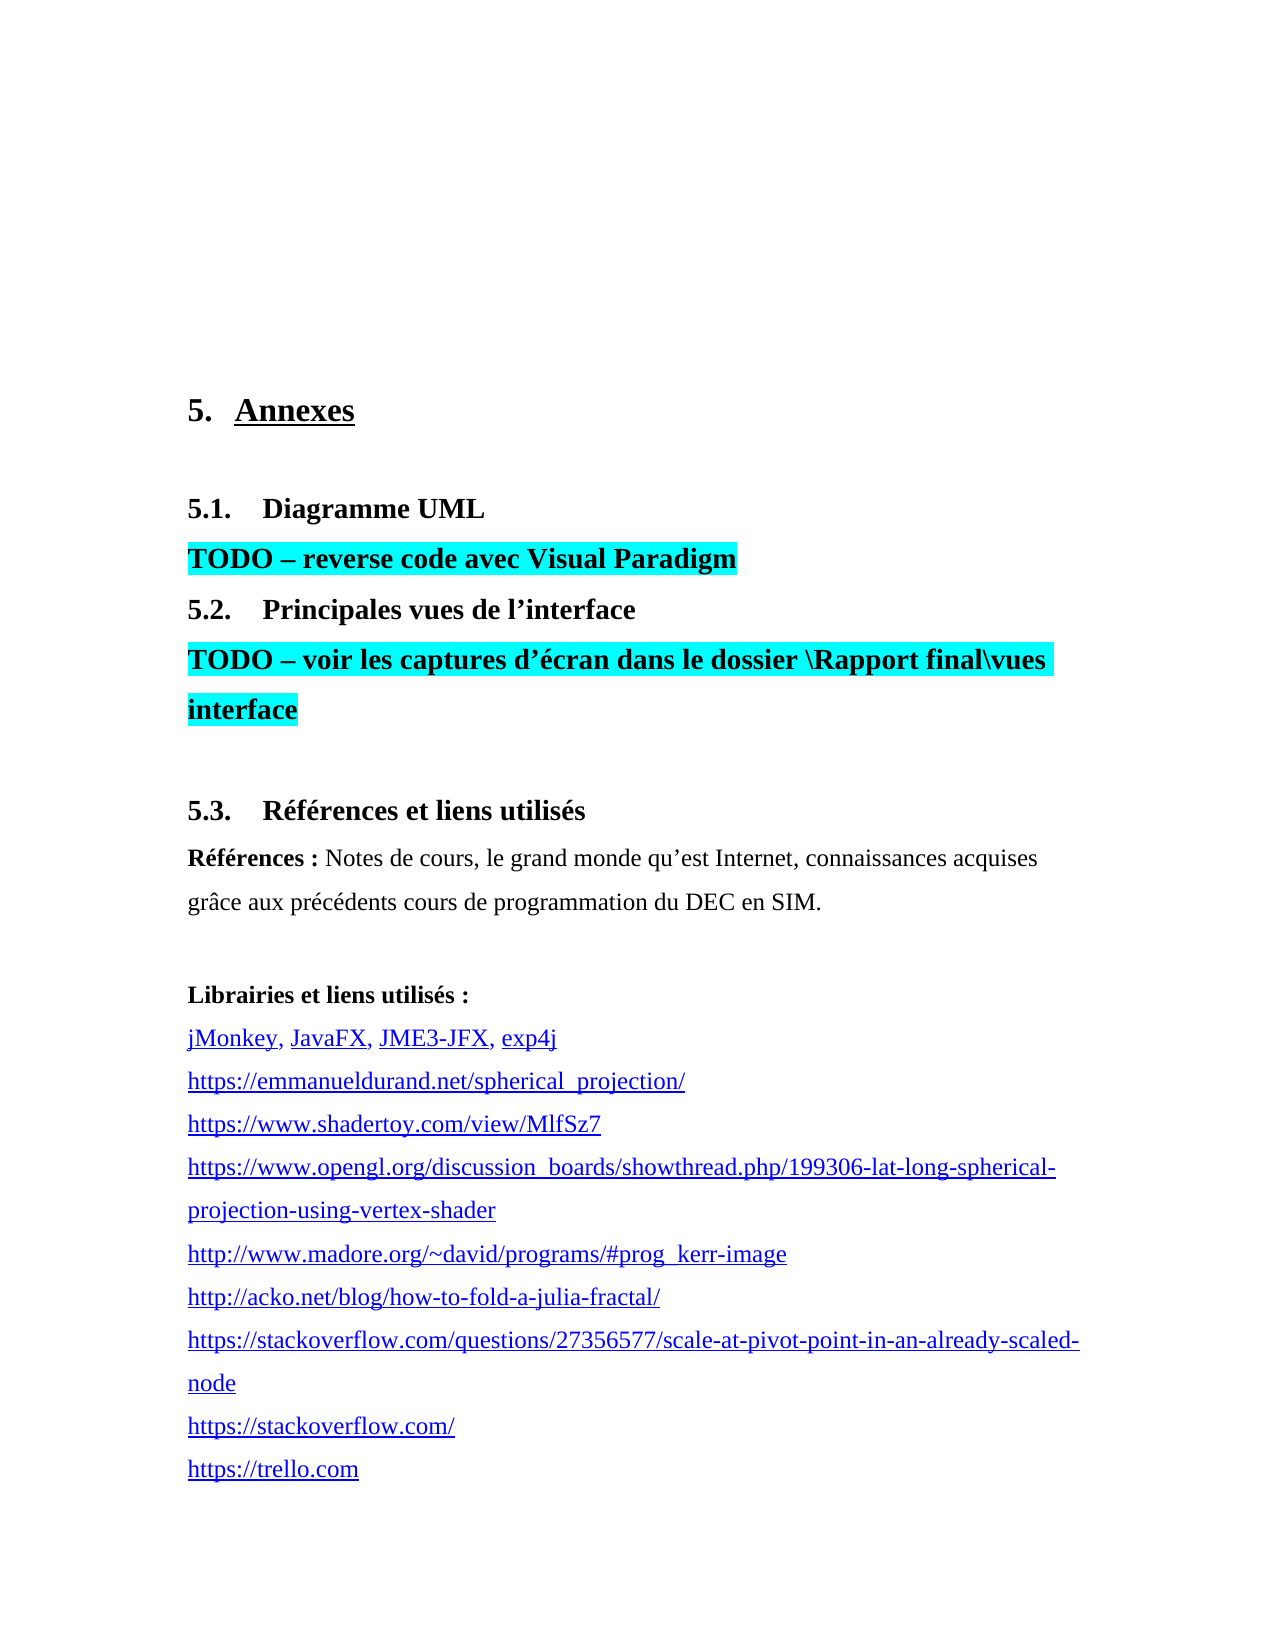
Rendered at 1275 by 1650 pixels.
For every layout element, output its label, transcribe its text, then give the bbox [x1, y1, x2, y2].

text http://acko.net/blog/how-to-fold-a-julia-fractal/ [187, 1282, 1087, 1311]
text http://www.madore.org/~david/programs/#prog_kerr-image [187, 1239, 1087, 1267]
text TODO – voir les captures d’écran dans le dossier \Rapport final\vues interface [187, 642, 1087, 726]
text https://stackoverflow.com/ [187, 1411, 1087, 1440]
list Principales vues de l’interface [187, 592, 1087, 625]
list Diagramme UML [187, 491, 1087, 525]
text https://stackoverflow.com/questions/27356577/scale-at-pivot-point-in-an-already-scaled-node [187, 1325, 1087, 1397]
text Librairies et liens utilisés : [187, 980, 1087, 1009]
text TODO – reverse code avec Visual Paradigm [187, 542, 1087, 575]
text https://trello.com [187, 1454, 1087, 1483]
list Références et liens utilisés [187, 793, 1087, 827]
text https://www.shadertoy.com/view/MlfSz7 [187, 1109, 1087, 1138]
text https://www.opengl.org/discussion_boards/showthread.php/199306-lat-long-spherical-projection-using-vertex-shader [187, 1152, 1087, 1224]
subtitle Annexes [187, 391, 1087, 429]
text Références : Notes de cours, le grand monde qu’est Internet, connaissances acquises grâce aux précédents cours de programmation du DEC en SIM. [187, 843, 1087, 915]
text jMonkey, JavaFX, JME3-JFX, exp4j [187, 1023, 1087, 1052]
text https://emmanueldurand.net/spherical_projection/ [187, 1066, 1087, 1095]
